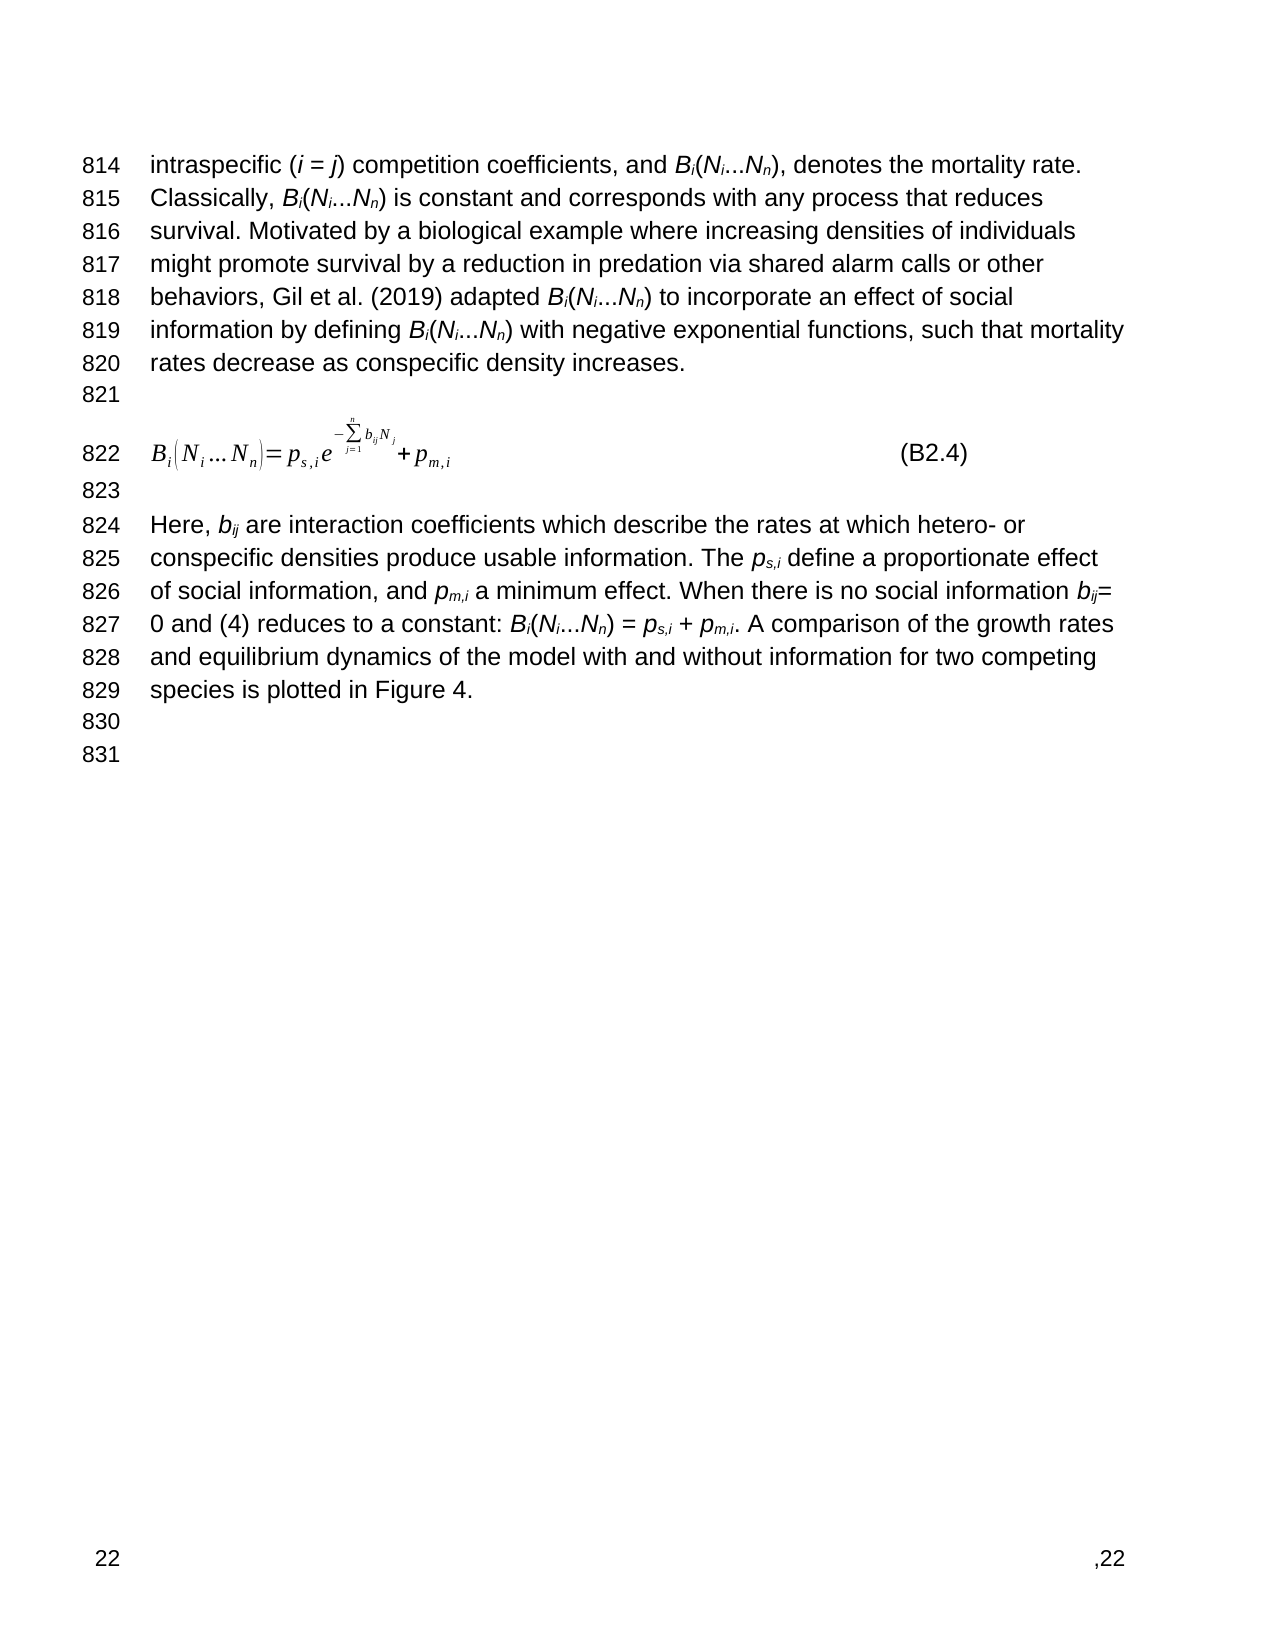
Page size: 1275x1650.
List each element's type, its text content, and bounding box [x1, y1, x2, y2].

text intraspecific (i = j) competition coefficients, and Bi(Ni...Nn), denotes the mortality rate. Classically, Bi(Ni...Nn) is constant and corresponds with any process that reduces survival. Motivated by a biological example where increasing densities of individuals might promote survival by a reduction in predation via shared alarm calls or other behaviors, Gil et al. (2019) adapted Bi(Ni...Nn) to incorporate an effect of social information by defining Bi(Ni...Nn) with negative exponential functions, such that mortality rates decrease as conspecific density increases. [150, 150, 1125, 377]
text Here, bij are interaction coefficients which describe the rates at which hetero- or conspecific densities produce usable information. The ps,i define a proportionate effect of social information, and pm,i a minimum effect. When there is no social information bij= 0 and (4) reduces to a constant: Bi(Ni...Nn) = ps,i + pm,i. A comparison of the growth rates and equilibrium dynamics of the model with and without information for two competing species is plotted in Figure 4. [150, 510, 1125, 704]
text (B2.4) [150, 414, 1125, 473]
